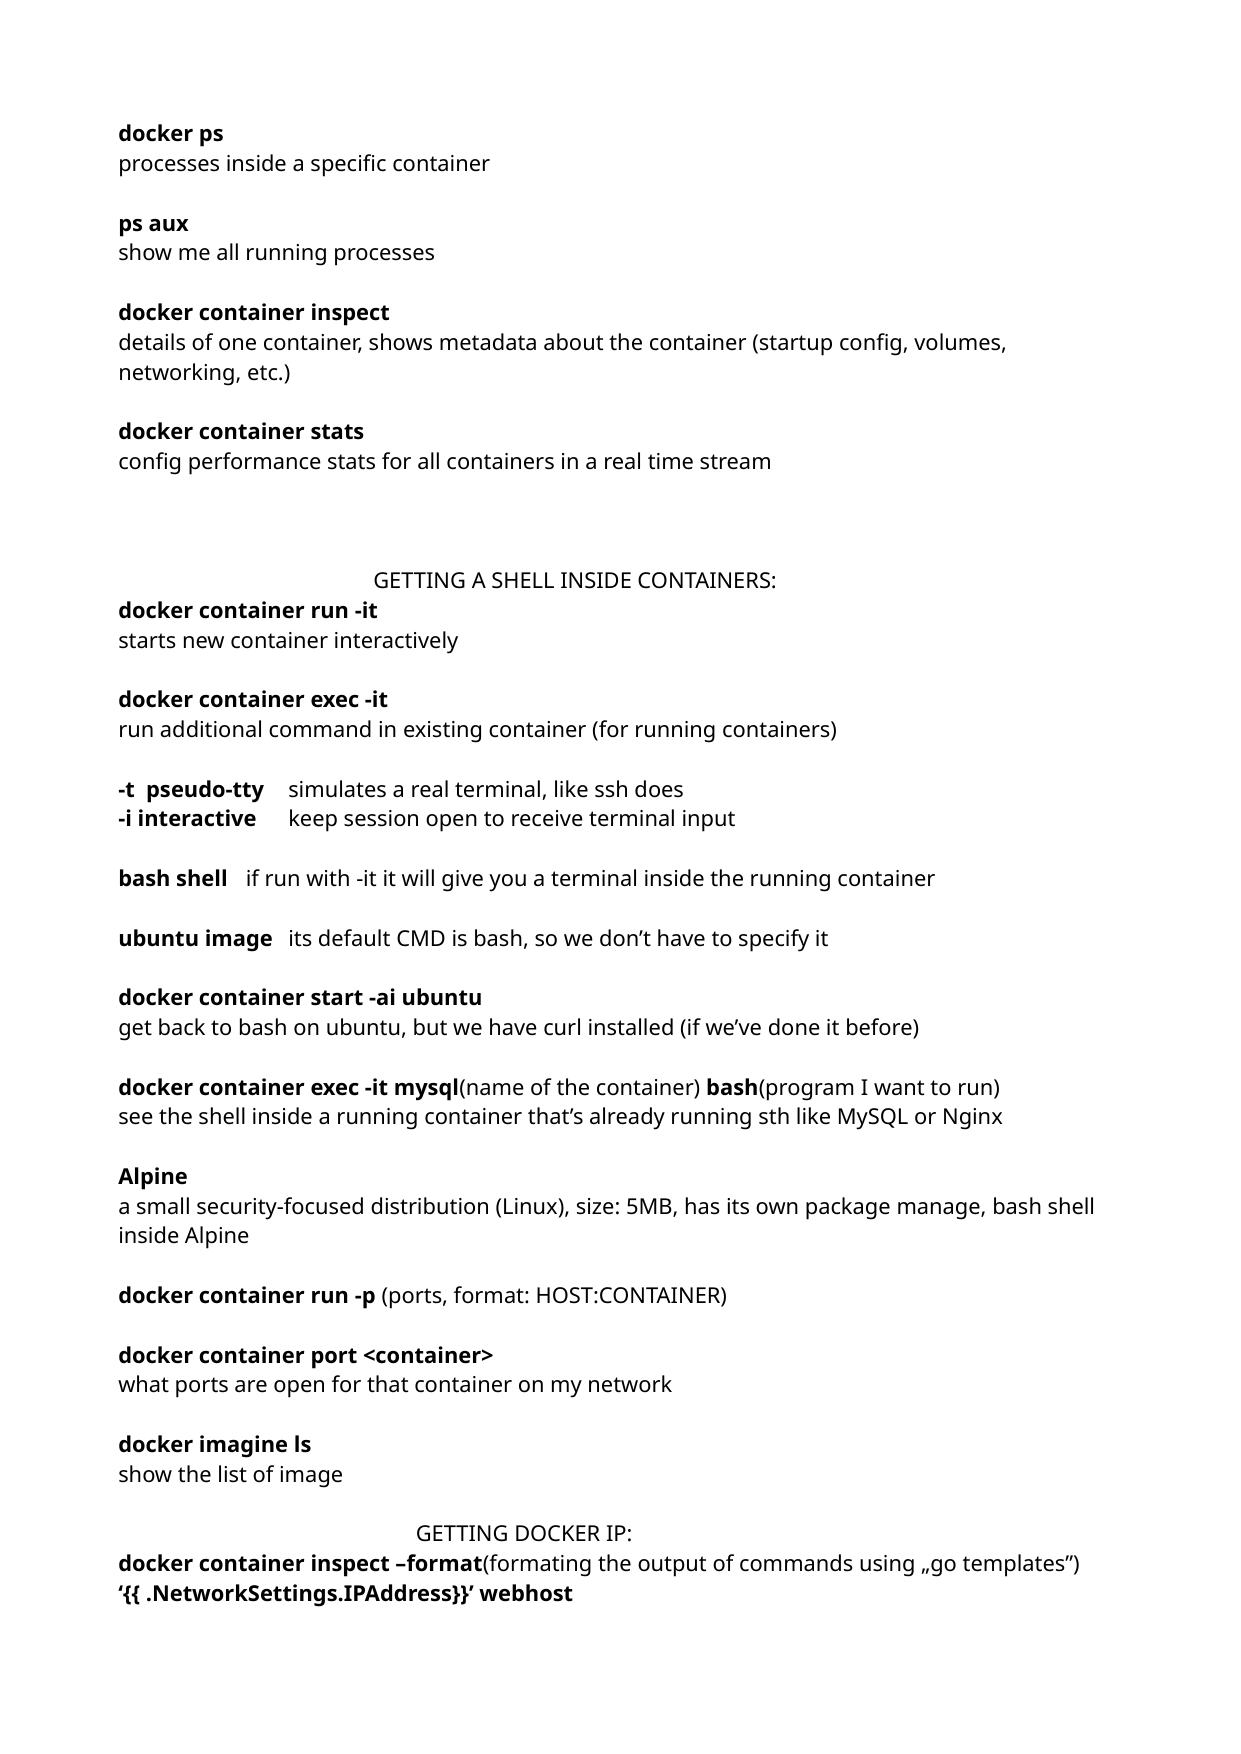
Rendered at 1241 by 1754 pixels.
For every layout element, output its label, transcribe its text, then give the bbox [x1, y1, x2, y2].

text -t pseudo-tty simulates a real terminal, like ssh does [118, 773, 1122, 803]
text -i interactive keep session open to receive terminal input [118, 803, 1122, 833]
text docker container inspect –format(formating the output of commands using „go templates”) ‘{{ .NetworkSettings.IPAddress}}’ webhost [118, 1548, 1122, 1608]
text docker container run -it [118, 595, 1122, 624]
text docker container start -ai ubuntu get back to bash on ubuntu, but we have curl installed (if we’ve done it before) [118, 982, 1122, 1042]
text docker container exec -it [118, 684, 1122, 714]
text Alpine [118, 1161, 1122, 1191]
text docker container run -p (ports, format: HOST:CONTAINER) [118, 1280, 1122, 1310]
text config performance stats for all containers in a real time stream [118, 446, 1122, 476]
text GETTING A SHELL INSIDE CONTAINERS: [118, 565, 1122, 595]
text bash shell if run with -it it will give you a terminal inside the running container [118, 863, 1122, 893]
text docker ps [118, 118, 1122, 148]
text docker container stats [118, 416, 1122, 446]
text show the list of image [118, 1459, 1122, 1488]
text details of one container, shows metadata about the container (startup config, volumes, networking, etc.) [118, 327, 1122, 386]
text run additional command in existing container (for running containers) [118, 714, 1122, 744]
text ubuntu image its default CMD is bash, so we don’t have to specify it [118, 922, 1122, 952]
text docker container inspect [118, 297, 1122, 327]
text show me all running processes [118, 237, 1122, 267]
text a small security-focused distribution (Linux), size: 5MB, has its own package manage, bash shell inside Alpine [118, 1191, 1122, 1250]
text GETTING DOCKER IP: [118, 1518, 1122, 1548]
text ps aux [118, 207, 1122, 237]
text docker imagine ls [118, 1429, 1122, 1459]
text docker container port <container> [118, 1339, 1122, 1369]
text processes inside a specific container [118, 148, 1122, 178]
text starts new container interactively [118, 624, 1122, 654]
text docker container exec -it mysql(name of the container) bash(program I want to run) [118, 1071, 1122, 1101]
text what ports are open for that container on my network [118, 1369, 1122, 1399]
text see the shell inside a running container that’s already running sth like MySQL or Nginx [118, 1101, 1122, 1131]
